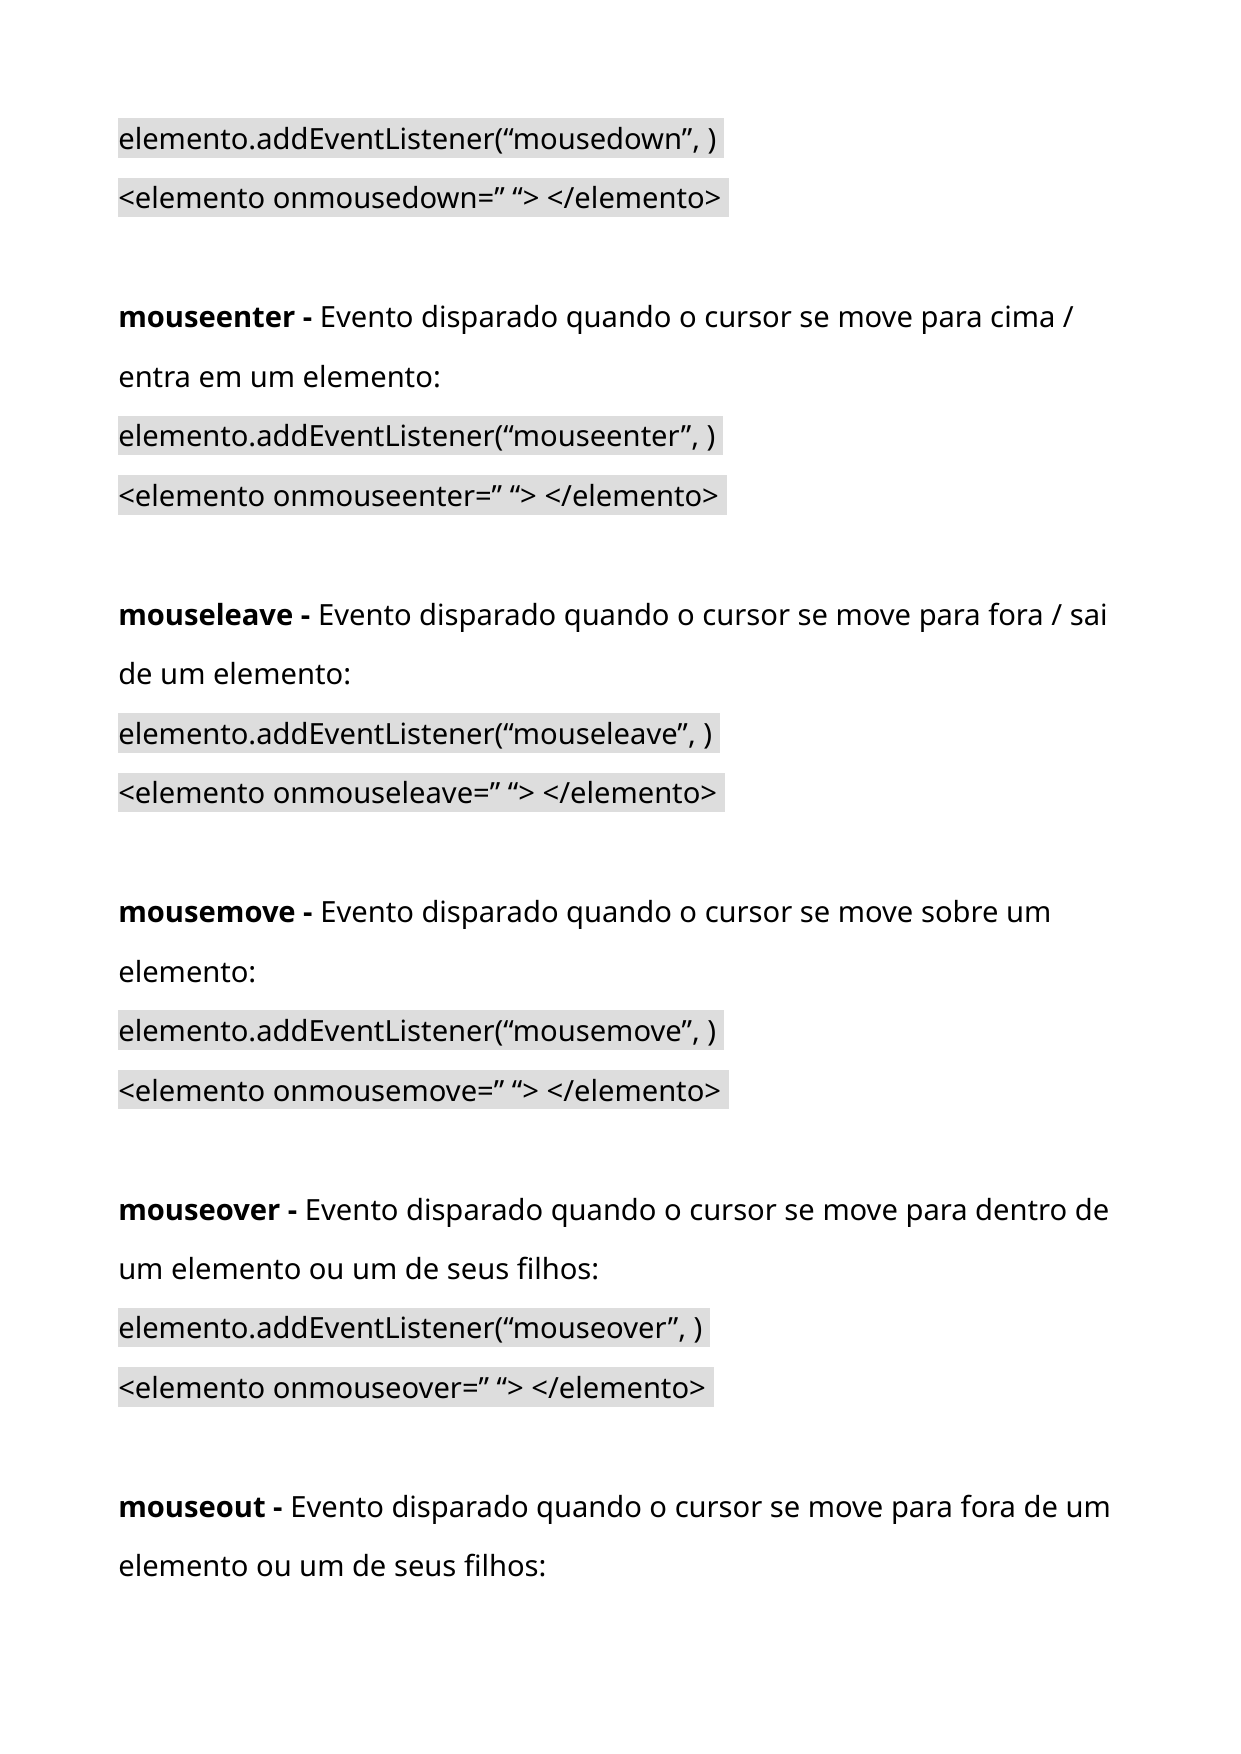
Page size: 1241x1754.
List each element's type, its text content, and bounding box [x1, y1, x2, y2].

text mouseenter - Evento disparado quando o cursor se move para cima / entra em um elemento: [118, 297, 1122, 396]
text elemento.addEventListener(“mousemove”, ) [118, 1010, 1122, 1050]
text elemento.addEventListener(“mouseleave”, ) [118, 713, 1122, 753]
text mouseleave - Evento disparado quando o cursor se move para fora / sai de um elemento: [118, 594, 1122, 693]
text mousemove - Evento disparado quando o cursor se move sobre um elemento: [118, 891, 1122, 991]
text elemento.addEventListener(“mousedown”, ) [118, 118, 1122, 158]
text <elemento onmouseleave=” “> </elemento> [118, 772, 1122, 812]
text <elemento onmouseenter=” “> </elemento> [118, 475, 1122, 515]
text <elemento onmousemove=” “> </elemento> [118, 1070, 1122, 1109]
text elemento.addEventListener(“mouseover”, ) [118, 1308, 1122, 1347]
text mouseover - Evento disparado quando o cursor se move para dentro de um elemento ou um de seus filhos: [118, 1189, 1122, 1288]
text <elemento onmouseover=” “> </elemento> [118, 1367, 1122, 1407]
text mouseout - Evento disparado quando o cursor se move para fora de um elemento ou um de seus filhos: [118, 1486, 1122, 1585]
text <elemento onmousedown=” “> </elemento> [118, 178, 1122, 217]
text elemento.addEventListener(“mouseenter”, ) [118, 416, 1122, 455]
